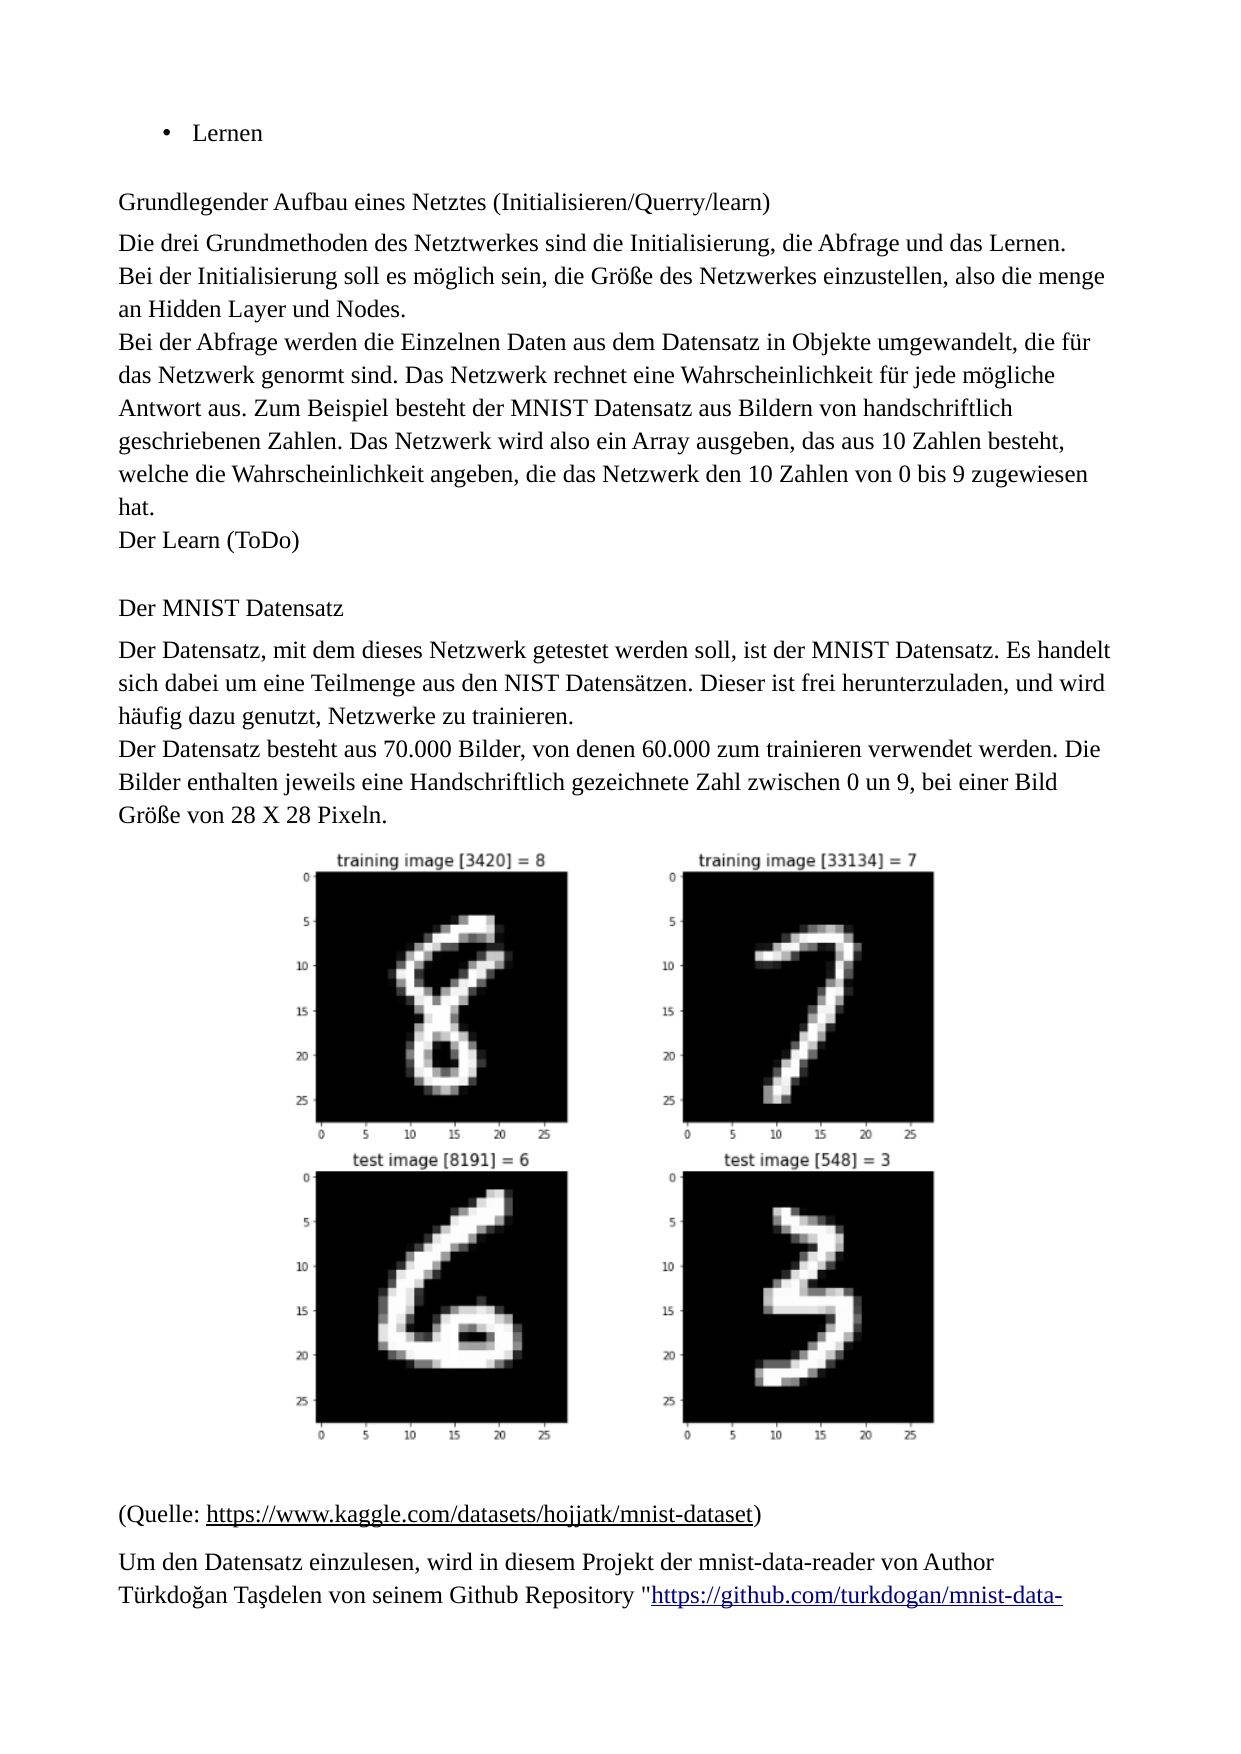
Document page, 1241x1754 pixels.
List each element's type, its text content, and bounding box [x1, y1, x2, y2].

subtitle Grundlegender Aufbau eines Netztes (Initialisieren/Querry/learn) [118, 187, 1122, 215]
subtitle Der MNIST Datensatz [118, 593, 1122, 622]
text Die drei Grundmethoden des Netztwerkes sind die Initialisierung, die Abfrage und das Lernen. Bei der Initialisierung soll es möglich sein, die Größe des Netzwerkes einzustellen, also die menge an Hidden Layer und Nodes. Bei der Abfrage werden die Einzelnen Daten aus dem Datensatz in Objekte umgewandelt, die für das Netzwerk genormt sind. Das Netzwerk rechnet eine Wahrscheinlichkeit für jede mögliche Antwort aus. Zum Beispiel besteht der MNIST Datensatz aus Bildern von handschriftlich geschriebenen Zahlen. Das Netzwerk wird also ein Array ausgeben, das aus 10 Zahlen besteht, welche die Wahrscheinlichkeit angeben, die das Netzwerk den 10 Zahlen von 0 bis 9 zugewiesen hat. Der Learn (ToDo) [118, 228, 1122, 554]
picture [286, 847, 954, 1462]
text Um den Datensatz einzulesen, wird in diesem Projekt der mnist-data-reader von Author Türkdoğan Taşdelen von seinem Github Repository "https://github.com/turkdogan/mnist-data- [118, 1547, 1122, 1608]
text Der Datensatz, mit dem dieses Netzwerk getestet werden soll, ist der MNIST Datensatz. Es handelt sich dabei um eine Teilmenge aus den NIST Datensätzen. Dieser ist frei herunterzuladen, und wird häufig dazu genutzt, Netzwerke zu trainieren. Der Datensatz besteht aus 70.000 Bilder, von denen 60.000 zum trainieren verwendet werden. Die Bilder enthalten jeweils eine Handschriftlich gezeichnete Zahl zwischen 0 un 9, bei einer Bild Größe von 28 X 28 Pixeln. [118, 635, 1122, 828]
list Lernen [162, 118, 1122, 147]
text (Quelle: https://www.kaggle.com/datasets/hojjatk/mnist-dataset) [118, 847, 1122, 1528]
